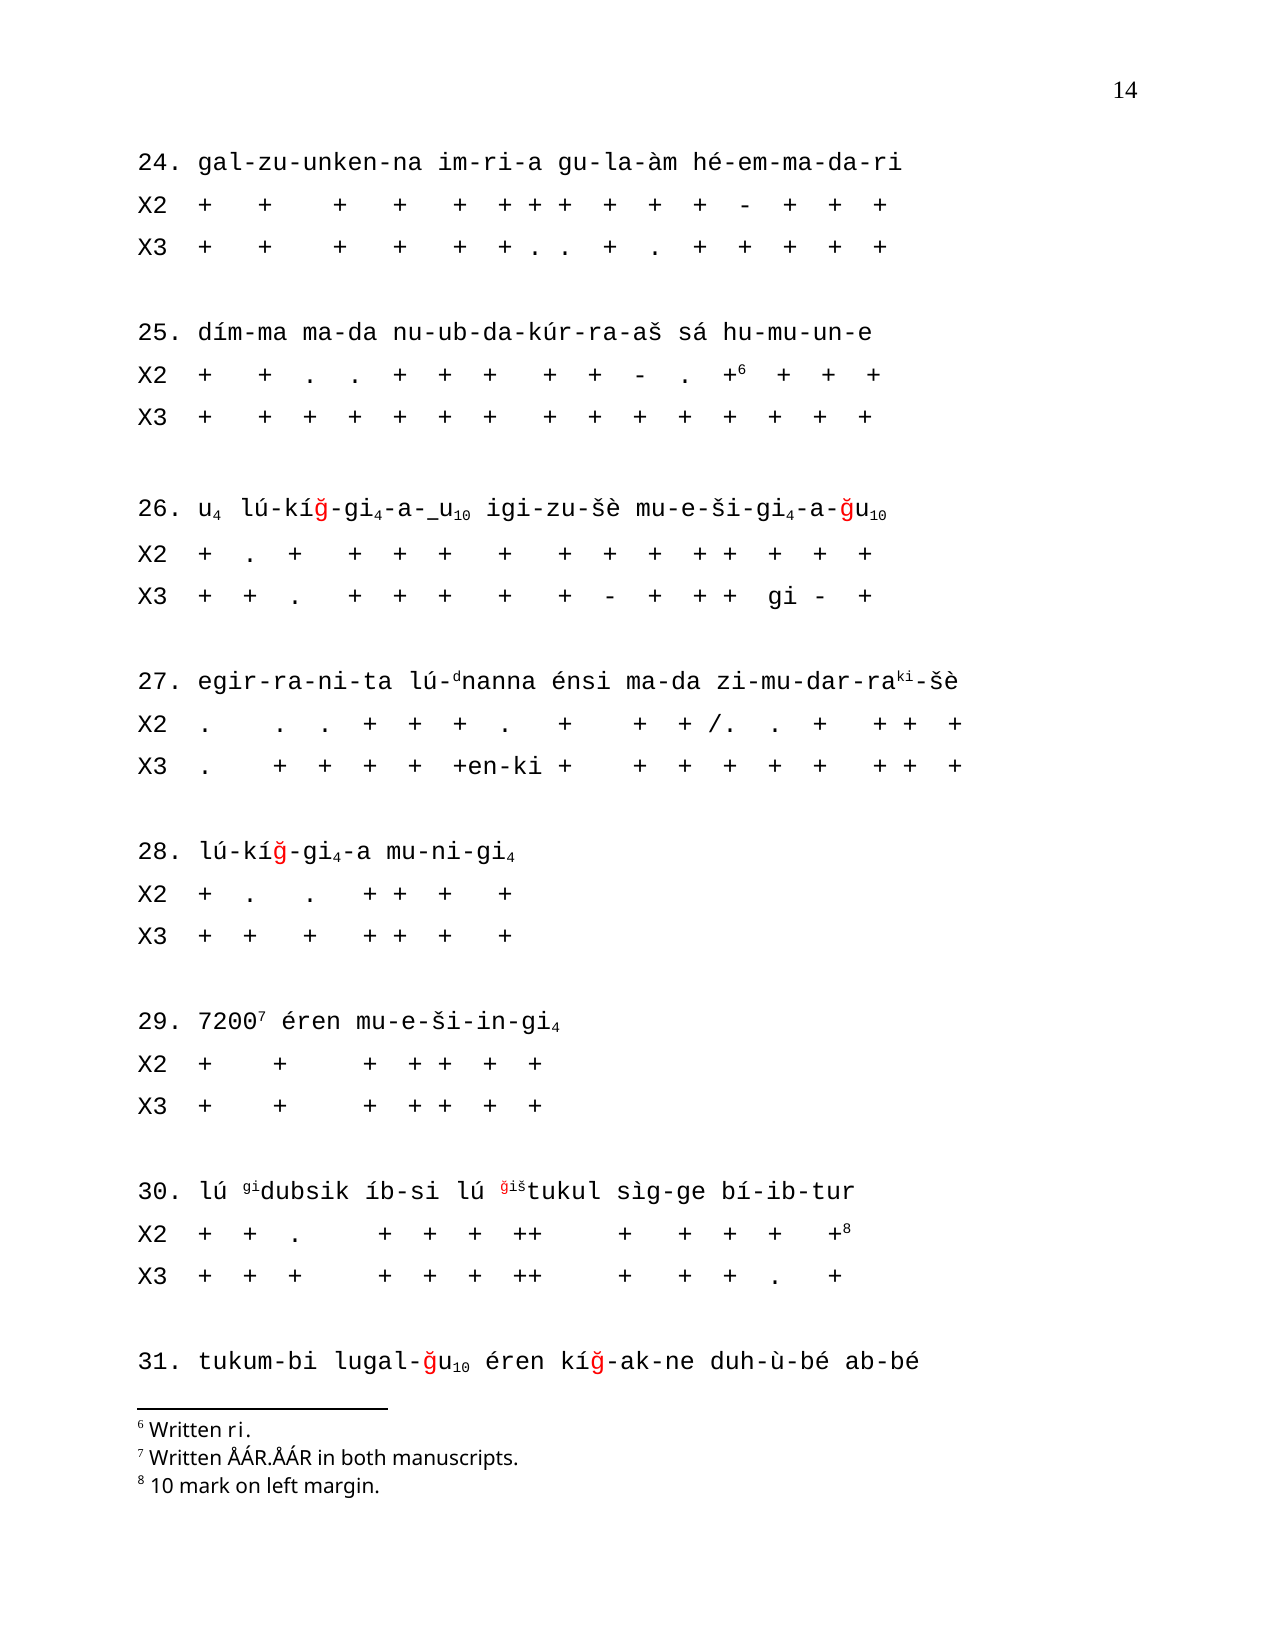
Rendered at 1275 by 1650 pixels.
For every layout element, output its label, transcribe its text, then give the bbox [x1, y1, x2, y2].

text 31. tukum-bi lugal-ğu10 éren kíğ-ak-ne duh-ù-bé ab-bé [137, 1349, 1138, 1377]
text X2 + . + + + + + + + + + + + + + [137, 541, 1138, 570]
text Written ri. [137, 1415, 1138, 1443]
text X2 + + + + + + + [137, 1051, 1138, 1080]
text X2 + + + + + + + + + + + - + + + [137, 192, 1138, 221]
text X3 + + + + + + + [137, 1094, 1138, 1122]
text 25. dím-ma ma-da nu-ub-da-kúr-ra-aš sá hu-mu-un-e [137, 320, 1138, 348]
text 27. egir-ra-ni-ta lú-dnanna énsi ma-da zi-mu-dar-raki-šè [137, 669, 1138, 697]
text 28. lú-kíğ-gi4-a mu-ni-gi4 [137, 839, 1138, 867]
text X2 . . . + + + . + + + /. . + + + + [137, 711, 1138, 740]
text 10 mark on left margin. [137, 1472, 1138, 1500]
text X2 + . . + + + + [137, 881, 1138, 910]
text X3 + + . + + + + + - + + + gi - + [137, 584, 1138, 612]
text X3 + + + + + + . . + . + + + + + [137, 235, 1138, 263]
text X3 + + + + + + ++ + + + . + [137, 1264, 1138, 1292]
text X3 + + + + + + + + + + + + + + + [137, 405, 1138, 433]
text 26. u4 lú-kíğ-gi4-a-_u10 igi-zu-šè mu-e-ši-gi4-a-ğu10 [137, 490, 1138, 524]
text 30. lú gidubsik íb-si lú ğištukul sìg-ge bí-ib-tur [137, 1179, 1138, 1207]
text 29. 7200 éren mu-e-ši-in-gi4 [137, 1009, 1138, 1037]
text X3 + + + + + + + [137, 924, 1138, 952]
text 24. gal-zu-unken-na im-ri-a gu-la-àm hé-em-ma-da-ri [137, 150, 1138, 178]
text X3 . + + + + +en-ki + + + + + + + + + [137, 754, 1138, 782]
text X2 + + . . + + + + + - . + + + + [137, 362, 1138, 391]
text X2 + + . + + + ++ + + + + + [137, 1221, 1138, 1250]
text Written ÅÁR.ÅÁR in both manuscripts. [137, 1443, 1138, 1472]
